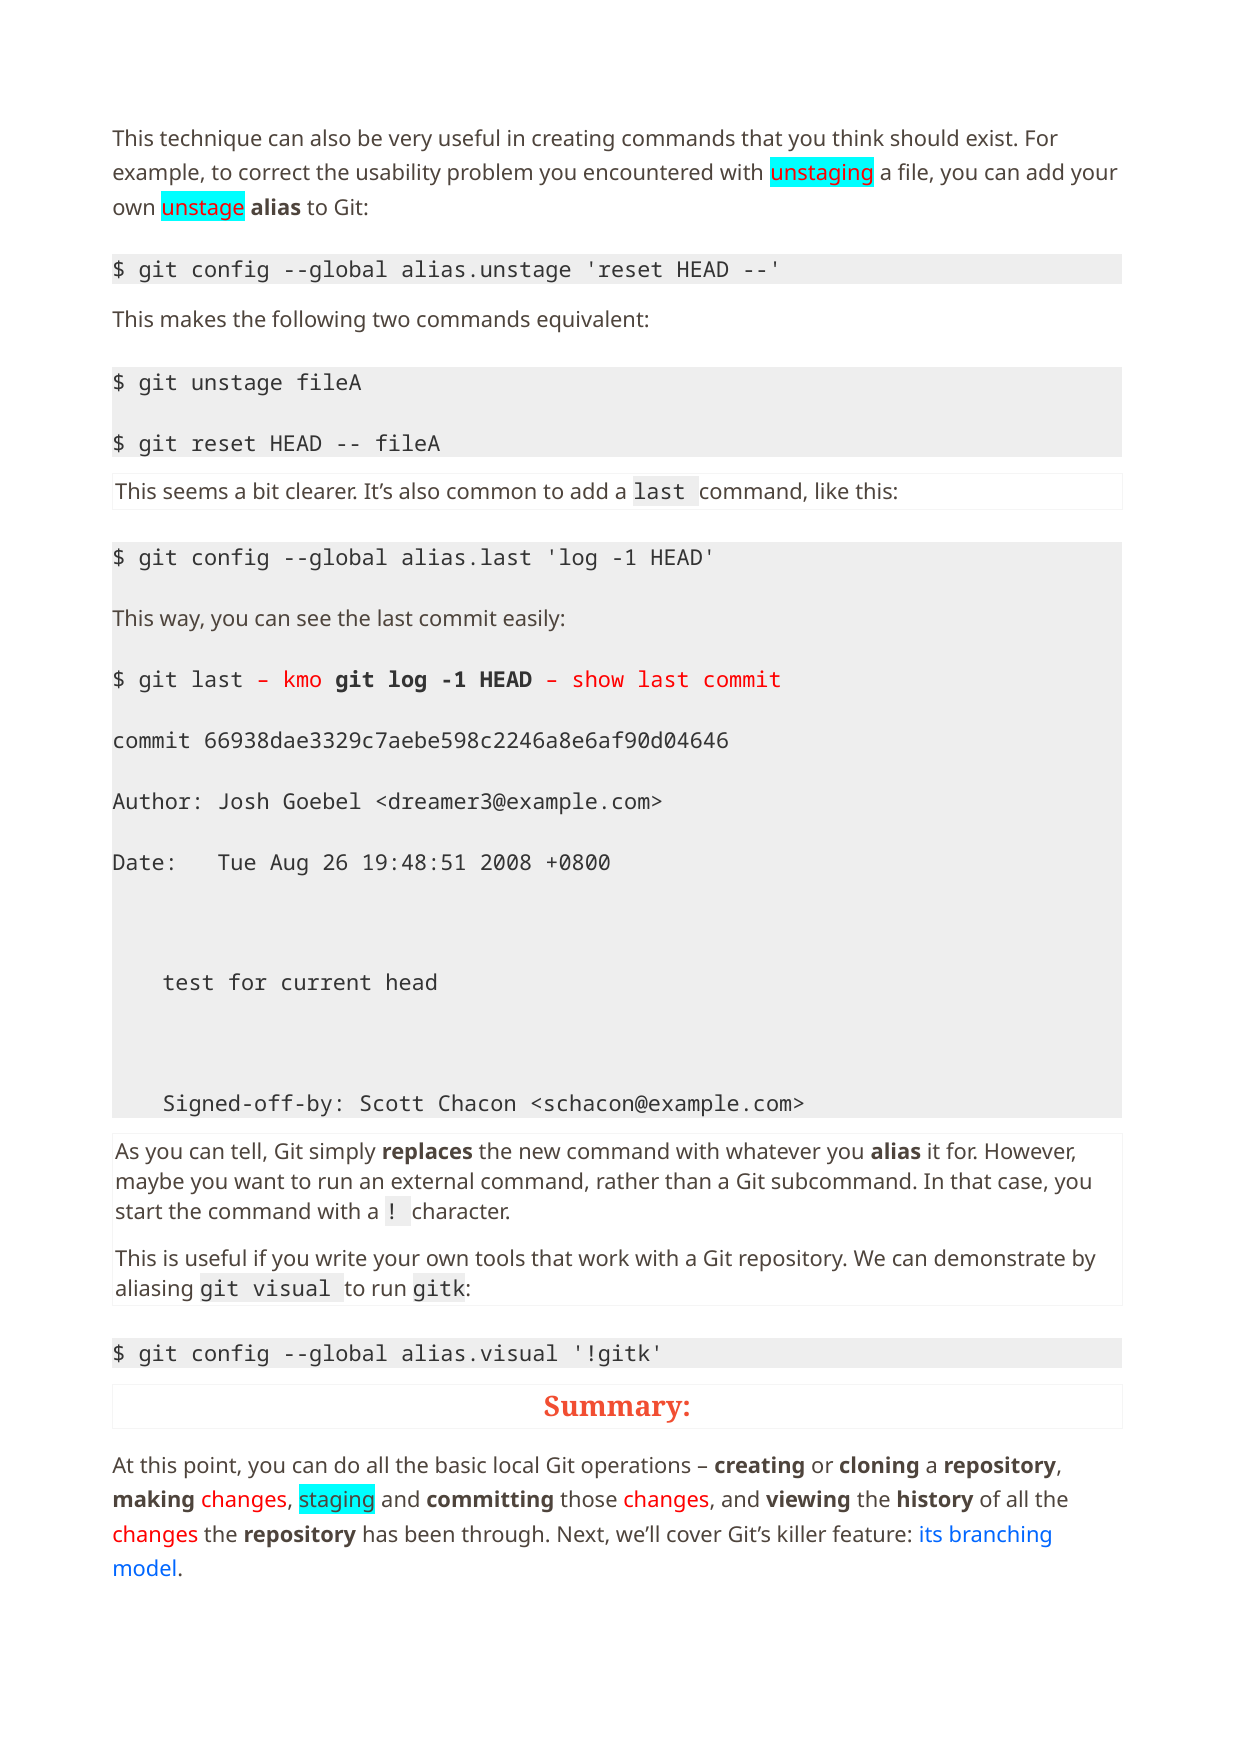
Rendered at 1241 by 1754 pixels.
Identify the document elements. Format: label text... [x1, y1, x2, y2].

text As you can tell, Git simply replaces the new command with whatever you alias it for. However, maybe you want to run an external command, rather than a Git subcommand. In that case, you start the command with a ! character. [113, 1134, 1122, 1226]
text $ git reset HEAD -- fileA [112, 428, 1122, 457]
text This technique can also be very useful in creating commands that you think should exist. For example, to correct the usability problem you encountered with unstaging a file, you can add your own unstage alias to Git: [112, 118, 1122, 221]
subtitle Summary: [113, 1385, 1122, 1428]
text Signed-off-by: Scott Chacon <schacon@example.com> [112, 1088, 1122, 1118]
text $ git config --global alias.unstage 'reset HEAD --' [112, 254, 1122, 284]
text This seems a bit clearer. It’s also common to add a last command, like this: [113, 474, 1122, 509]
text This way, you can see the last commit easily: [112, 603, 1122, 633]
text Date: Tue Aug 26 19:48:51 2008 +0800 [112, 847, 1122, 877]
text $ git config --global alias.visual '!gitk' [112, 1338, 1122, 1368]
text This makes the following two commands equivalent: [112, 299, 1122, 334]
text $ git last – kmo git log -1 HEAD – show last commit [112, 664, 1122, 694]
text $ git unstage fileA [112, 367, 1122, 396]
text This is useful if you write your own tools that work with a Git repository. We can demonstrate by aliasing git visual to run gitk: [113, 1240, 1122, 1305]
text test for current head [112, 967, 1122, 997]
text At this point, you can do all the basic local Git operations – creating or cloning a repository, making changes, staging and committing those changes, and viewing the history of all the changes the repository has been through. Next, we’ll cover Git’s killer feature: its branching model. [112, 1445, 1122, 1583]
text Author: Josh Goebel <dreamer3@example.com> [112, 786, 1122, 816]
text commit 66938dae3329c7aebe598c2246a8e6af90d04646 [112, 725, 1122, 755]
text $ git config --global alias.last 'log -1 HEAD' [112, 542, 1122, 572]
